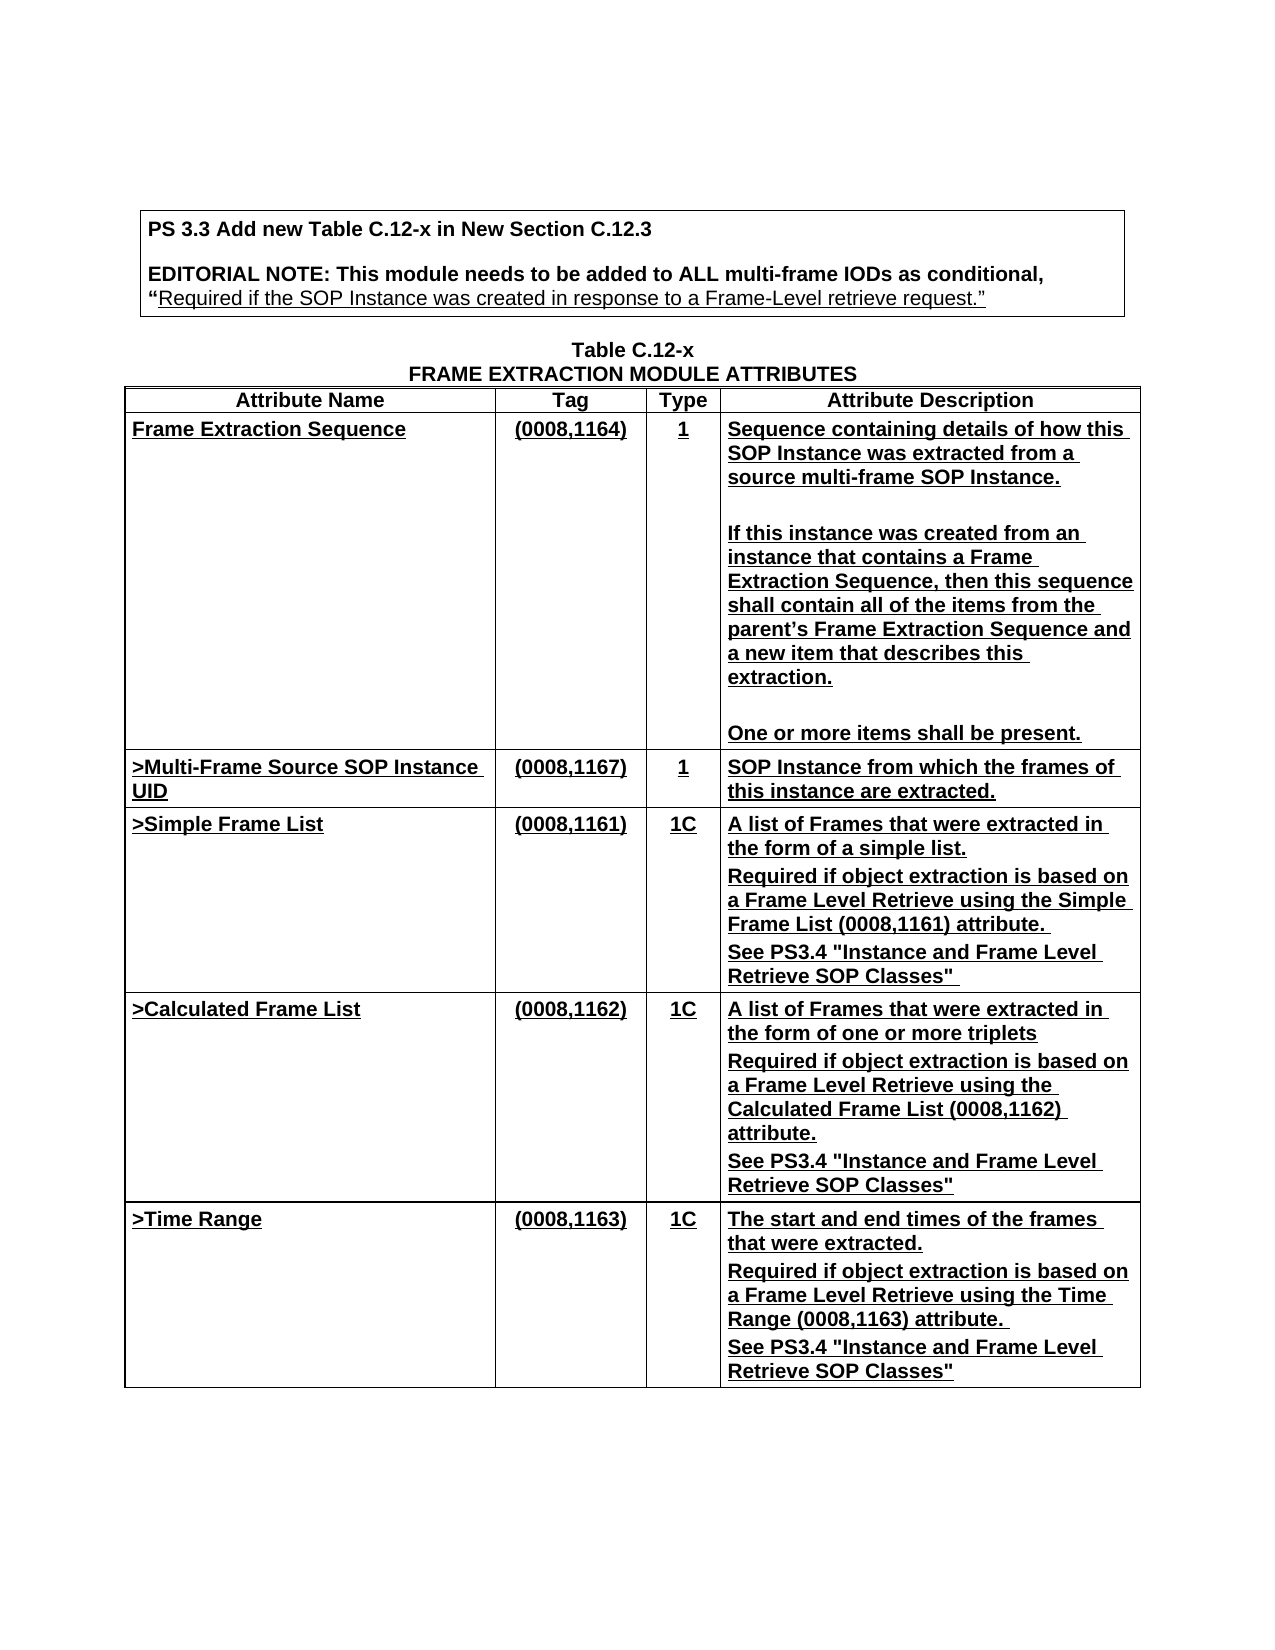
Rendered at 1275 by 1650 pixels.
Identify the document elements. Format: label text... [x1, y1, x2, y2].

table_cell A list of Frames that were extracted in the form of one or more triplets Required if object extraction is based on a Frame Level Retrieve using the Calculated Frame List (0008,1162) attribute. See PS3.4 "Instance and Frame Level Retrieve SOP Classes" [721, 993, 1140, 1201]
table_cell 1 [647, 750, 720, 807]
table_cell >Multi-Frame Source SOP Instance UID [126, 750, 495, 807]
text EDITORIAL NOTE: This module needs to be added to ALL multi-frame IODs as conditional, “Required if the SOP Instance was created in response to a Frame-Level retrieve request.” [141, 254, 1124, 316]
table_cell >Time Range [126, 1203, 495, 1387]
table_header Tag [496, 389, 646, 412]
table_cell >Simple Frame List [126, 808, 495, 992]
table_cell The start and end times of the frames that were extracted. Required if object extraction is based on a Frame Level Retrieve using the Time Range (0008,1163) attribute. See PS3.4 "Instance and Frame Level Retrieve SOP Classes" [721, 1203, 1140, 1387]
table_cell Sequence containing details of how this SOP Instance was extracted from a source multi-frame SOP Instance. If this instance was created from an instance that contains a Frame Extraction Sequence, then this sequence shall contain all of the items from the parent’s Frame Extraction Sequence and a new item that describes this extraction. One or more items shall be present. [721, 413, 1140, 749]
table_cell (0008,1162) [496, 993, 646, 1201]
table_cell (0008,1164) [496, 413, 646, 749]
table_cell >Calculated Frame List [126, 993, 495, 1201]
table_cell (0008,1167) [496, 750, 646, 807]
table_cell (0008,1161) [496, 808, 646, 992]
table_cell 1C [647, 1203, 720, 1387]
title Table C.12-x FRAME EXTRACTION MODULE ATTRIBUTES [140, 338, 1125, 386]
table_header Attribute Name [126, 389, 495, 412]
table_cell 1 [647, 413, 720, 749]
table_cell 1C [647, 808, 720, 992]
table_header Attribute Description [721, 389, 1140, 412]
text PS 3.3 Add new Table C.12-x in New Section C.12.3 [141, 211, 1124, 241]
table_cell (0008,1163) [496, 1203, 646, 1387]
table_header Type [647, 389, 720, 412]
table_cell 1C [647, 993, 720, 1201]
table_cell Frame Extraction Sequence [126, 413, 495, 749]
table_cell SOP Instance from which the frames of this instance are extracted. [721, 750, 1140, 807]
table_cell A list of Frames that were extracted in the form of a simple list. Required if object extraction is based on a Frame Level Retrieve using the Simple Frame List (0008,1161) attribute. See PS3.4 "Instance and Frame Level Retrieve SOP Classes" [721, 808, 1140, 992]
